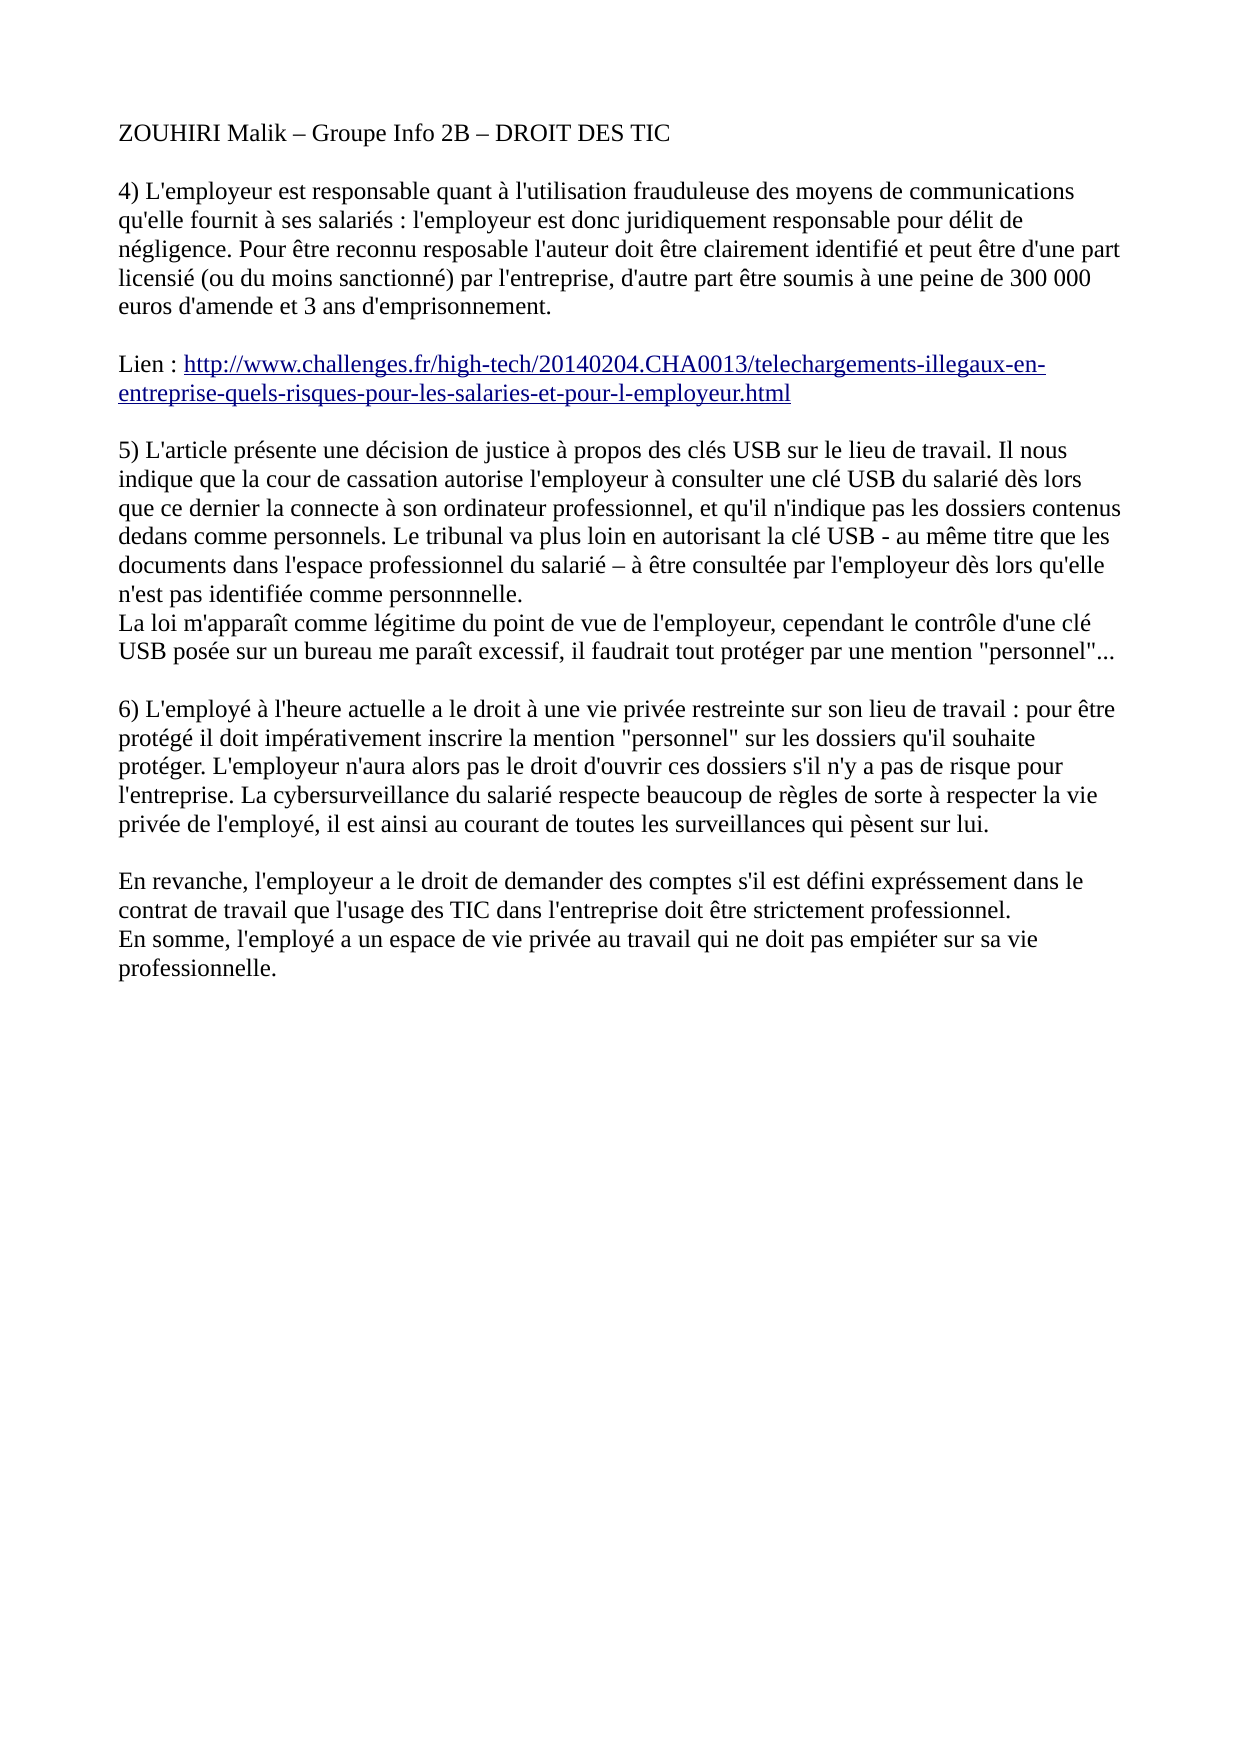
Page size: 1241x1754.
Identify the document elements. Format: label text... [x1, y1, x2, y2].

text Lien : http://www.challenges.fr/high-tech/20140204.CHA0013/telechargements-illegaux-en-entreprise-quels-risques-pour-les-salaries-et-pour-l-employeur.html [118, 349, 1122, 406]
text En somme, l'employé a un espace de vie privée au travail qui ne doit pas empiéter sur sa vie professionnelle. [118, 924, 1122, 981]
text En revanche, l'employeur a le droit de demander des comptes s'il est défini expréssement dans le contrat de travail que l'usage des TIC dans l'entreprise doit être strictement professionnel. [118, 866, 1122, 924]
text 5) L'article présente une décision de justice à propos des clés USB sur le lieu de travail. Il nous indique que la cour de cassation autorise l'employeur à consulter une clé USB du salarié dès lors que ce dernier la connecte à son ordinateur professionnel, et qu'il n'indique pas les dossiers contenus dedans comme personnels. Le tribunal va plus loin en autorisant la clé USB - au même titre que les documents dans l'espace professionnel du salarié – à être consultée par l'employeur dès lors qu'elle n'est pas identifiée comme personnnelle. [118, 435, 1122, 608]
text 6) L'employé à l'heure actuelle a le droit à une vie privée restreinte sur son lieu de travail : pour être protégé il doit impérativement inscrire la mention "personnel" sur les dossiers qu'il souhaite protéger. L'employeur n'aura alors pas le droit d'ouvrir ces dossiers s'il n'y a pas de risque pour l'entreprise. La cybersurveillance du salarié respecte beaucoup de règles de sorte à respecter la vie privée de l'employé, il est ainsi au courant de toutes les surveillances qui pèsent sur lui. [118, 694, 1122, 838]
text La loi m'apparaît comme légitime du point de vue de l'employeur, cependant le contrôle d'une clé USB posée sur un bureau me paraît excessif, il faudrait tout protéger par une mention "personnel"... [118, 608, 1122, 665]
text 4) L'employeur est responsable quant à l'utilisation frauduleuse des moyens de communications qu'elle fournit à ses salariés : l'employeur est donc juridiquement responsable pour délit de négligence. Pour être reconnu resposable l'auteur doit être clairement identifié et peut être d'une part licensié (ou du moins sanctionné) par l'entreprise, d'autre part être soumis à une peine de 300 000 euros d'amende et 3 ans d'emprisonnement. [118, 176, 1122, 320]
